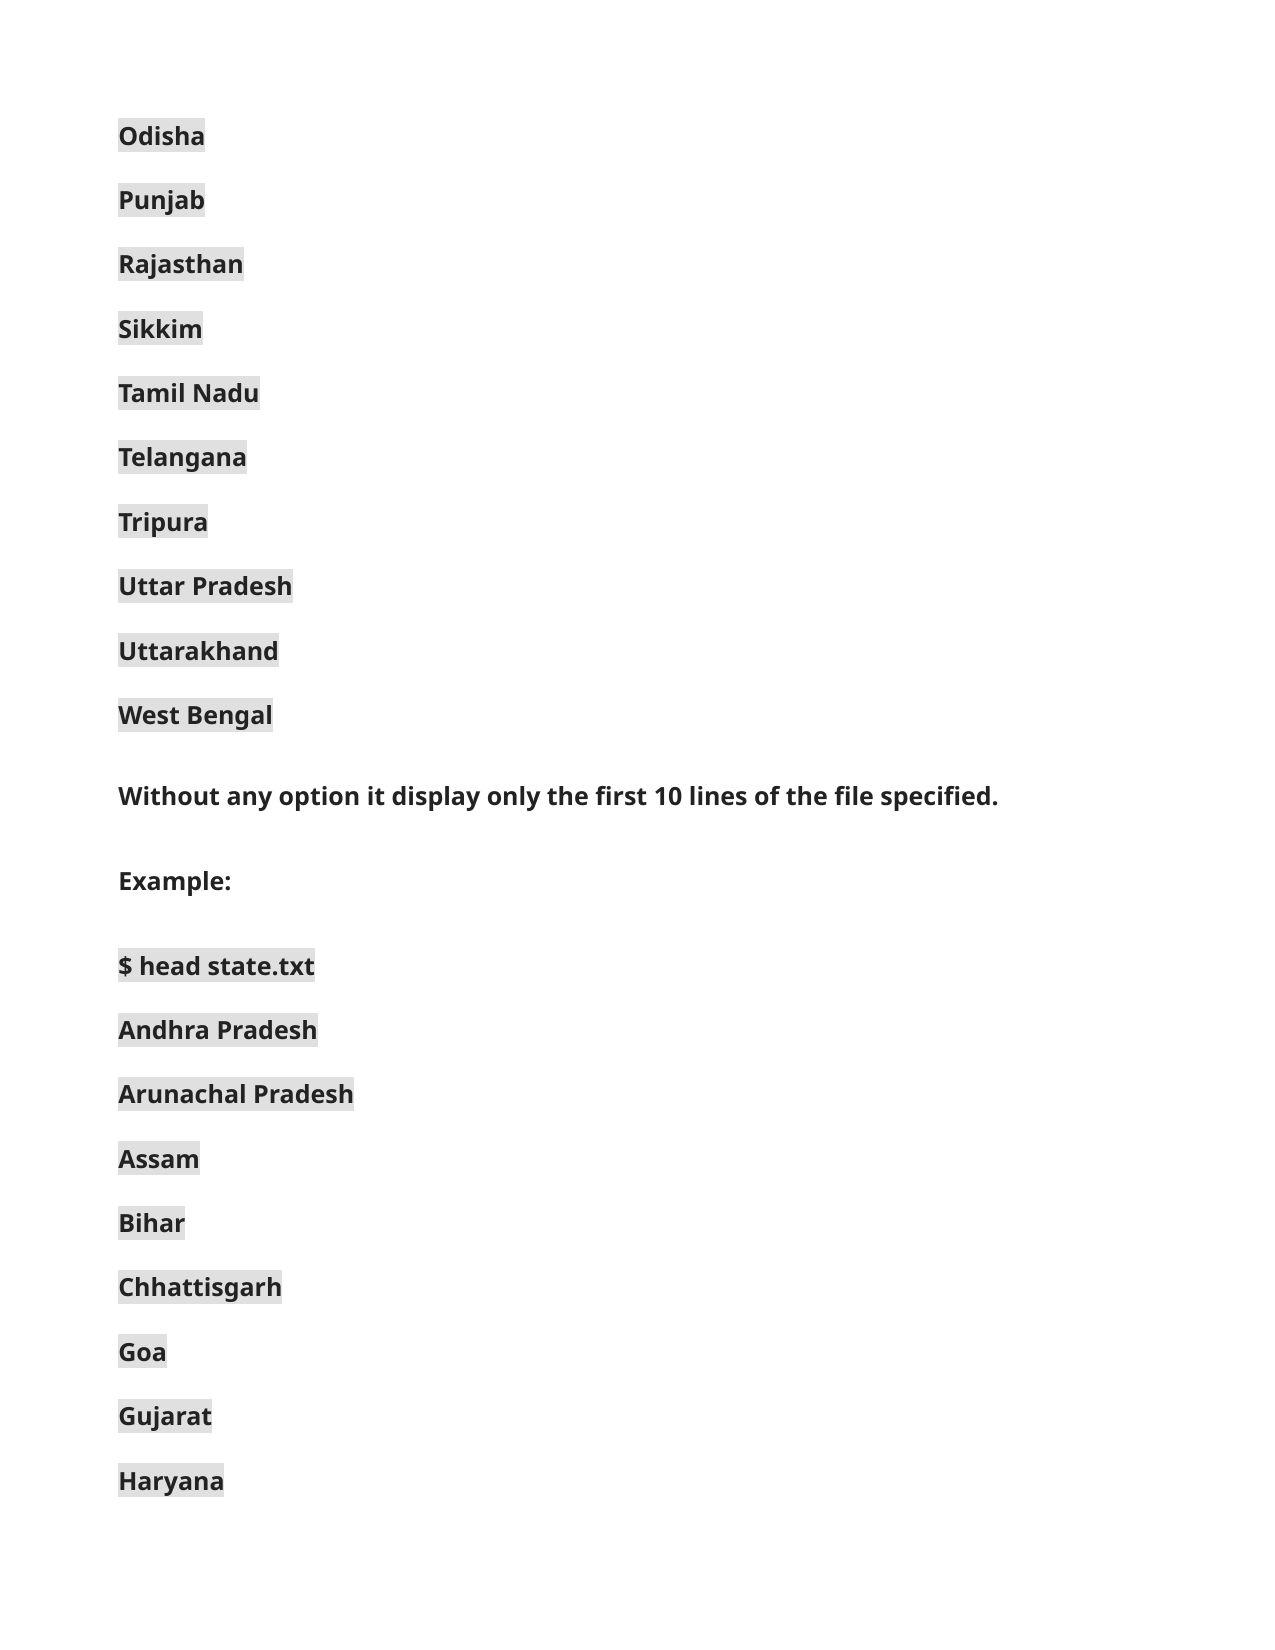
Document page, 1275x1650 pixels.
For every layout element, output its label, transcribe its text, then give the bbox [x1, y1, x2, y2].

text Odisha Punjab Rajasthan Sikkim Tamil Nadu Telangana Tripura Uttar Pradesh Uttarakhand West Bengal [118, 118, 1157, 732]
text Example: [118, 863, 1157, 897]
text $ head state.txt Andhra Pradesh Arunachal Pradesh Assam Bihar Chhattisgarh Goa Gujarat Haryana [118, 948, 1157, 1497]
text Without any option it display only the first 10 lines of the file specified. [118, 778, 1157, 813]
